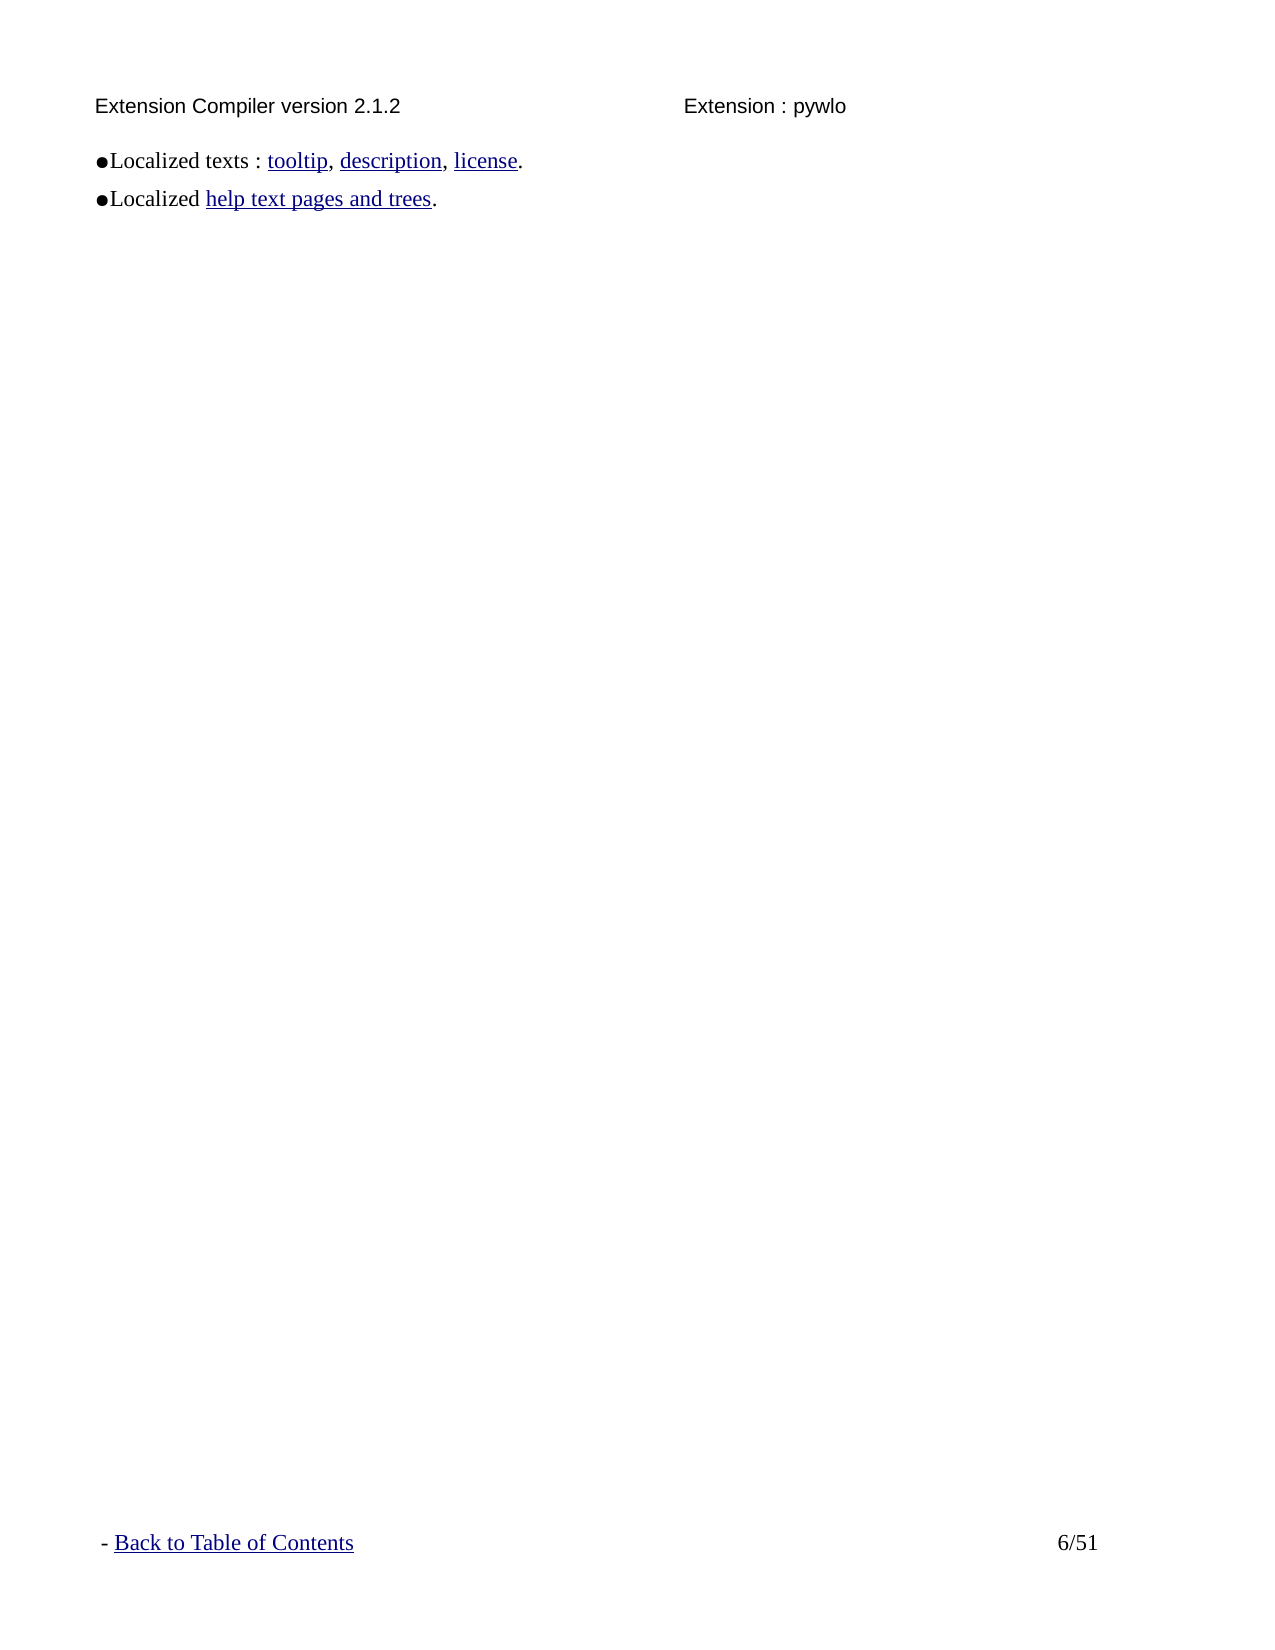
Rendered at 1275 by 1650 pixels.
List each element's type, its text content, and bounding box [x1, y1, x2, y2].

list Localized texts : tooltip, description, license. [94, 147, 1181, 173]
list Localized help text pages and trees. [94, 186, 1181, 211]
